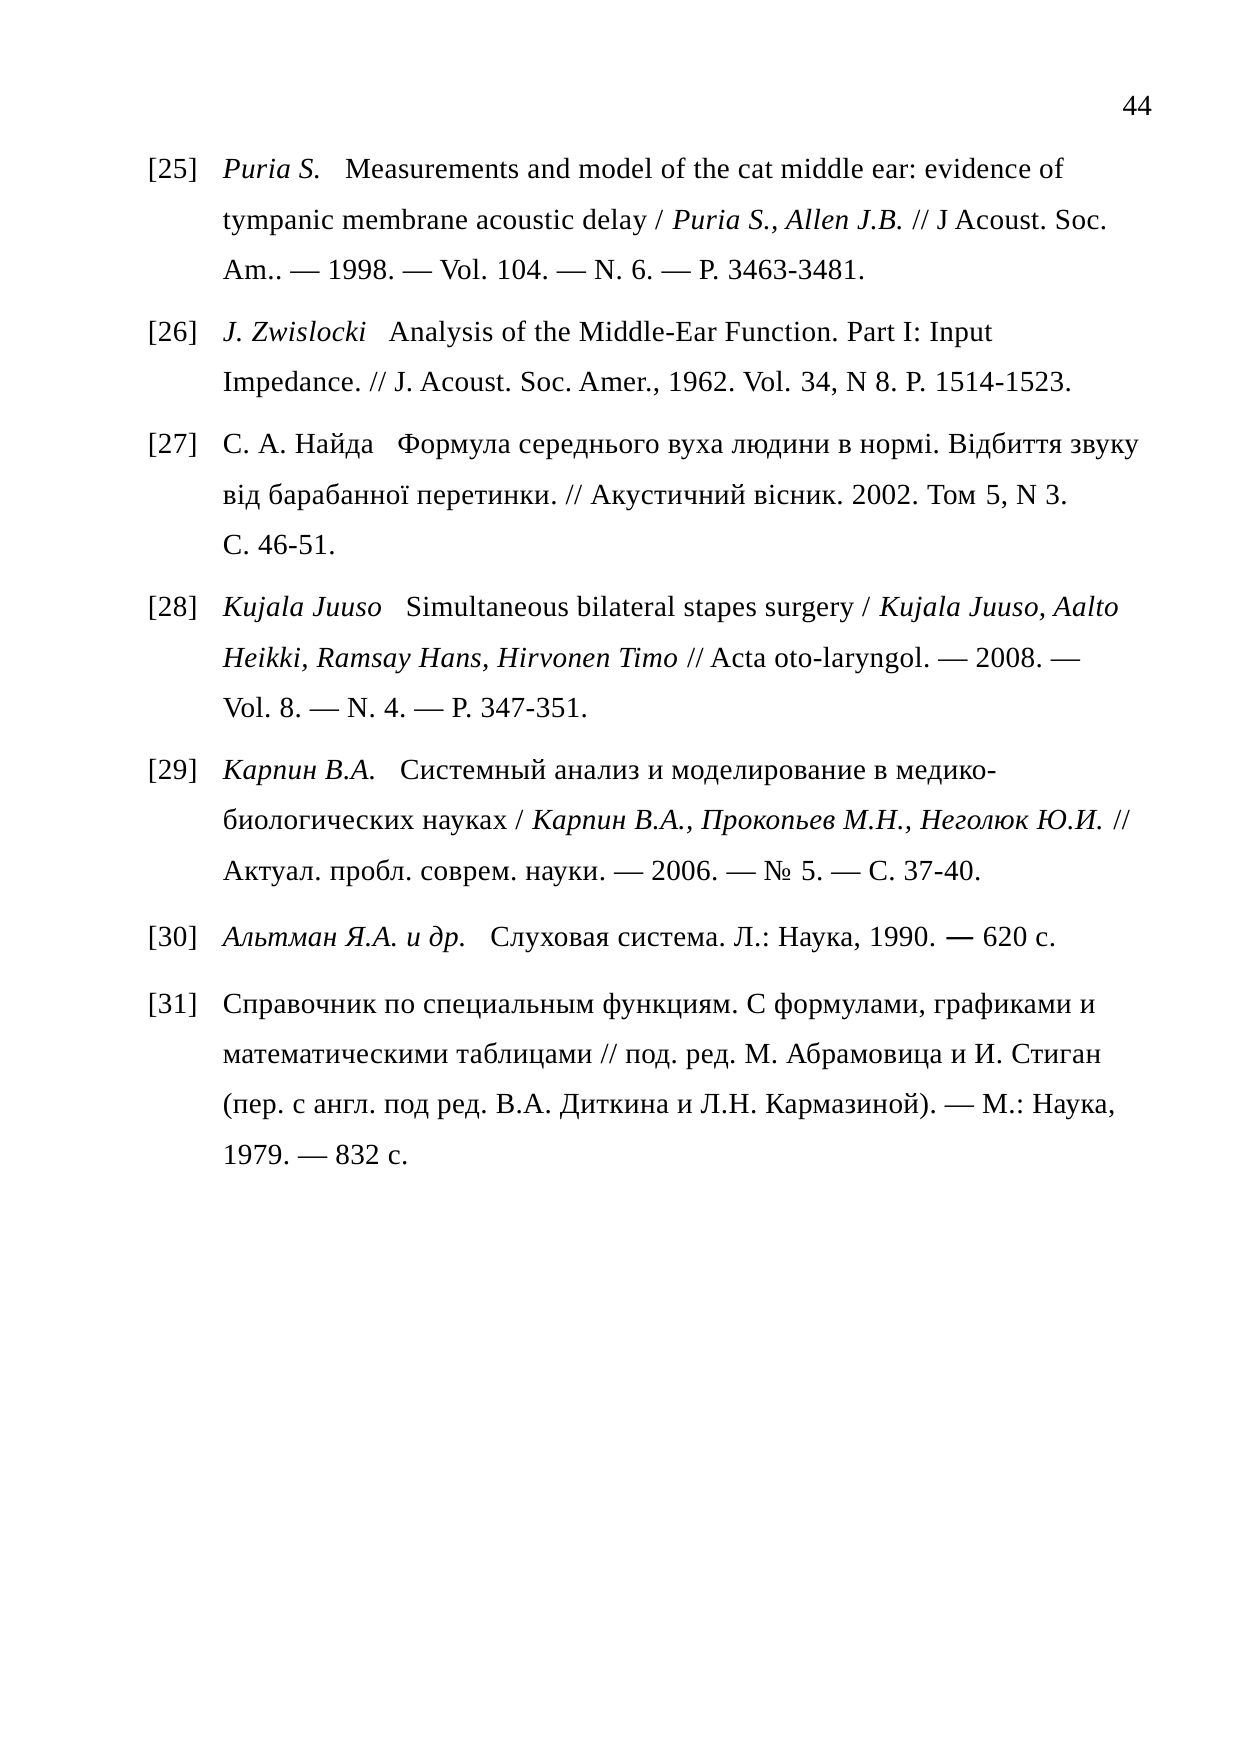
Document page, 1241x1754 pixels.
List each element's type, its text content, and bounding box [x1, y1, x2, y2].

list Справочник по специальным функциям. С формулами, графиками и математическими таблицами // под. ред. М. Абрамовица и И. Стиган (пер. с англ. под ред. В.А. Диткина и Л.Н. Кармазиной). — М.: Наука, 1979. — 832 с. [148, 986, 1152, 1171]
list Kujala Juuso Simultaneous bilateral stapes surgery / Kujala Juuso, Aalto Heikki, Ramsay Hans, Hirvonen Timo // Acta oto-laryngol. — 2008. — Vol. 8. — N. 4. — P. 347‑351. [148, 589, 1152, 723]
list Puria S. Measurements and model of the cat middle ear: evidence of tympanic membrane acoustic delay / Puria S., Allen J.B. // J Acoust. Soc. Am.. — 1998. — Vol. 104. — N. 6. — P. 3463‑3481. [148, 152, 1152, 286]
list Карпин В.А. Системный анализ и моделирование в медико-биологических науках / Карпин В.А., Прокопьев М.Н., Неголюк Ю.И. // Актуал. пробл. соврем. науки. — 2006. — № 5. — С. 37‑40. [148, 752, 1152, 886]
list С. А. Найда Формула середнього вуха людини в нормі. Відбиття звуку від барабанної перетинки. // Акустичний вісник. 2002. Том 5, N 3. С. 46‑51. [148, 427, 1152, 561]
list Альтман Я.А. и др. Слуховая система. Л.: Наука, 1990. — 620 с. [148, 915, 1152, 954]
list J. Zwislocki Analysis of the Middle-Ear Function. Part I: Input Impedance. // J. Acoust. Soc. Amer., 1962. Vol. 34, N 8. P. 1514‑1523. [148, 314, 1152, 398]
